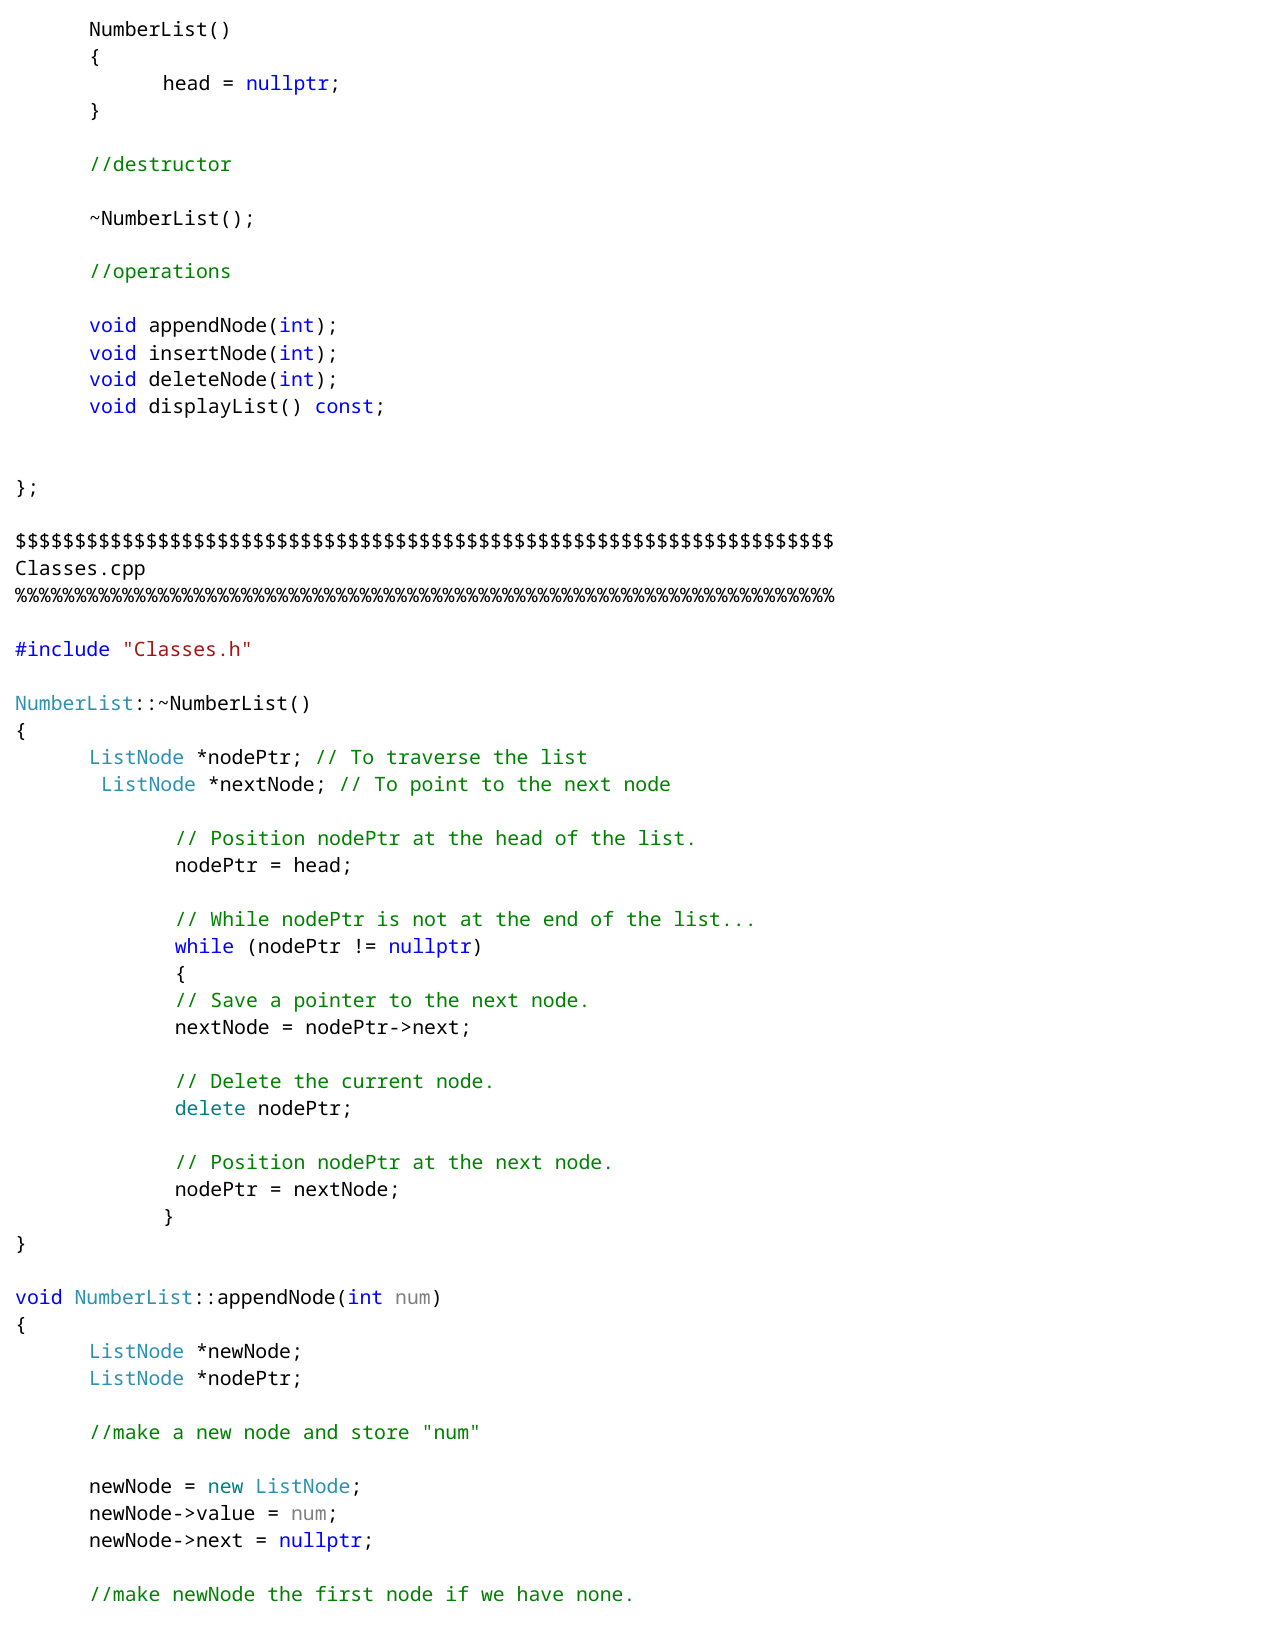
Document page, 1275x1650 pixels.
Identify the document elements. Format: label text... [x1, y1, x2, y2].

text head = nullptr; [15, 69, 1260, 96]
text NumberList::~NumberList() [15, 689, 1260, 716]
text //operations [15, 258, 1260, 285]
text NumberList() [15, 15, 1260, 42]
text newNode->value = num; [15, 1499, 1260, 1526]
text newNode = new ListNode; [15, 1472, 1260, 1499]
text { [15, 716, 1260, 743]
text nodePtr = nextNode; [15, 1175, 1260, 1202]
text delete nodePtr; [15, 1094, 1260, 1121]
text void NumberList::appendNode(int num) [15, 1283, 1260, 1310]
text ~NumberList(); [15, 204, 1260, 231]
text while (nodePtr != nullptr) [15, 932, 1260, 959]
text void displayList() const; [15, 393, 1260, 420]
text // Position nodePtr at the next node. [15, 1148, 1260, 1175]
text $$$$$$$$$$$$$$$$$$$$$$$$$$$$$$$$$$$$$$$$$$$$$$$$$$$$$$$$$$$$$$$$$$$$$ [15, 528, 1260, 554]
text ListNode *nodePtr; // To traverse the list [15, 743, 1260, 770]
text Classes.cpp [15, 554, 1260, 582]
text void insertNode(int); [15, 339, 1260, 366]
text // Position nodePtr at the head of the list. [15, 824, 1260, 851]
text // Delete the current node. [15, 1067, 1260, 1094]
text // While nodePtr is not at the end of the list... [15, 905, 1260, 932]
text //make a new node and store "num" [15, 1418, 1260, 1445]
text %%%%%%%%%%%%%%%%%%%%%%%%%%%%%%%%%%%%%%%%%%%%%%%%%%%%%%%%%%%%%%%%%%%%% [15, 582, 1260, 608]
text } [15, 1202, 1260, 1229]
text //destructor [15, 150, 1260, 177]
text } [15, 96, 1260, 123]
text // Save a pointer to the next node. [15, 986, 1260, 1013]
text { [15, 42, 1260, 69]
text ListNode *nextNode; // To point to the next node [15, 770, 1260, 797]
text nodePtr = head; [15, 851, 1260, 878]
text #include "Classes.h" [15, 636, 1260, 662]
text void appendNode(int); [15, 312, 1260, 339]
text } [15, 1229, 1260, 1256]
text ListNode *nodePtr; [15, 1364, 1260, 1391]
text { [15, 959, 1260, 986]
text void deleteNode(int); [15, 366, 1260, 393]
text ListNode *newNode; [15, 1337, 1260, 1364]
text }; [15, 474, 1260, 501]
text //make newNode the first node if we have none. [15, 1580, 1260, 1607]
text newNode->next = nullptr; [15, 1526, 1260, 1553]
text { [15, 1310, 1260, 1337]
text nextNode = nodePtr->next; [15, 1013, 1260, 1040]
